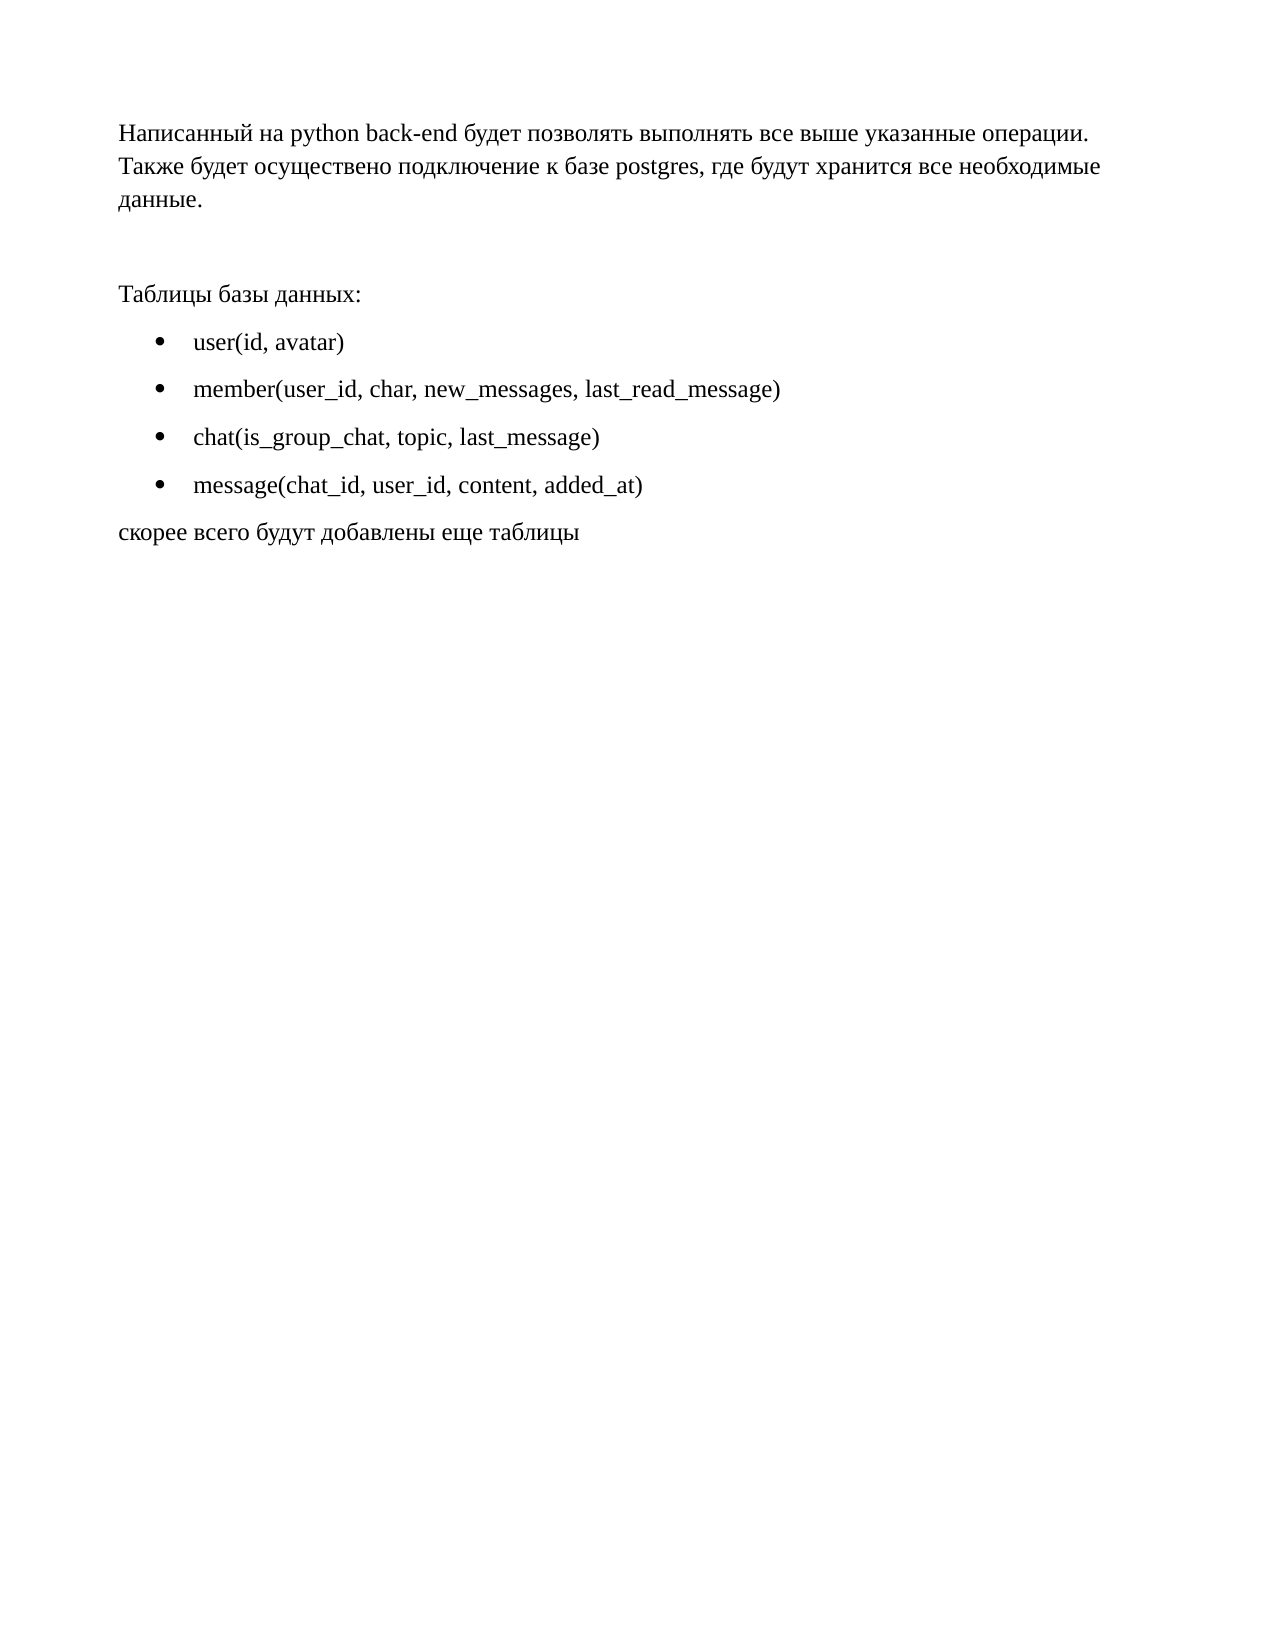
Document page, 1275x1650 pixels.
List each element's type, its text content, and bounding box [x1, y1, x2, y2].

list message(chat_id, user_id, content, added_at) [156, 470, 1157, 498]
text скорее всего будут добавлены еще таблицы [118, 517, 1157, 546]
list chat(is_group_chat, topic, last_message) [156, 422, 1157, 451]
list user(id, avatar) [156, 327, 1157, 356]
text Написанный на python back-end будет позволять выполнять все выше указанные операции. Также будет осуществено подключение к базе postgres, где будут хранится все необходимые данные. [118, 118, 1157, 213]
text Таблицы базы данных: [118, 279, 1157, 308]
list member(user_id, char, new_messages, last_read_message) [156, 374, 1157, 403]
